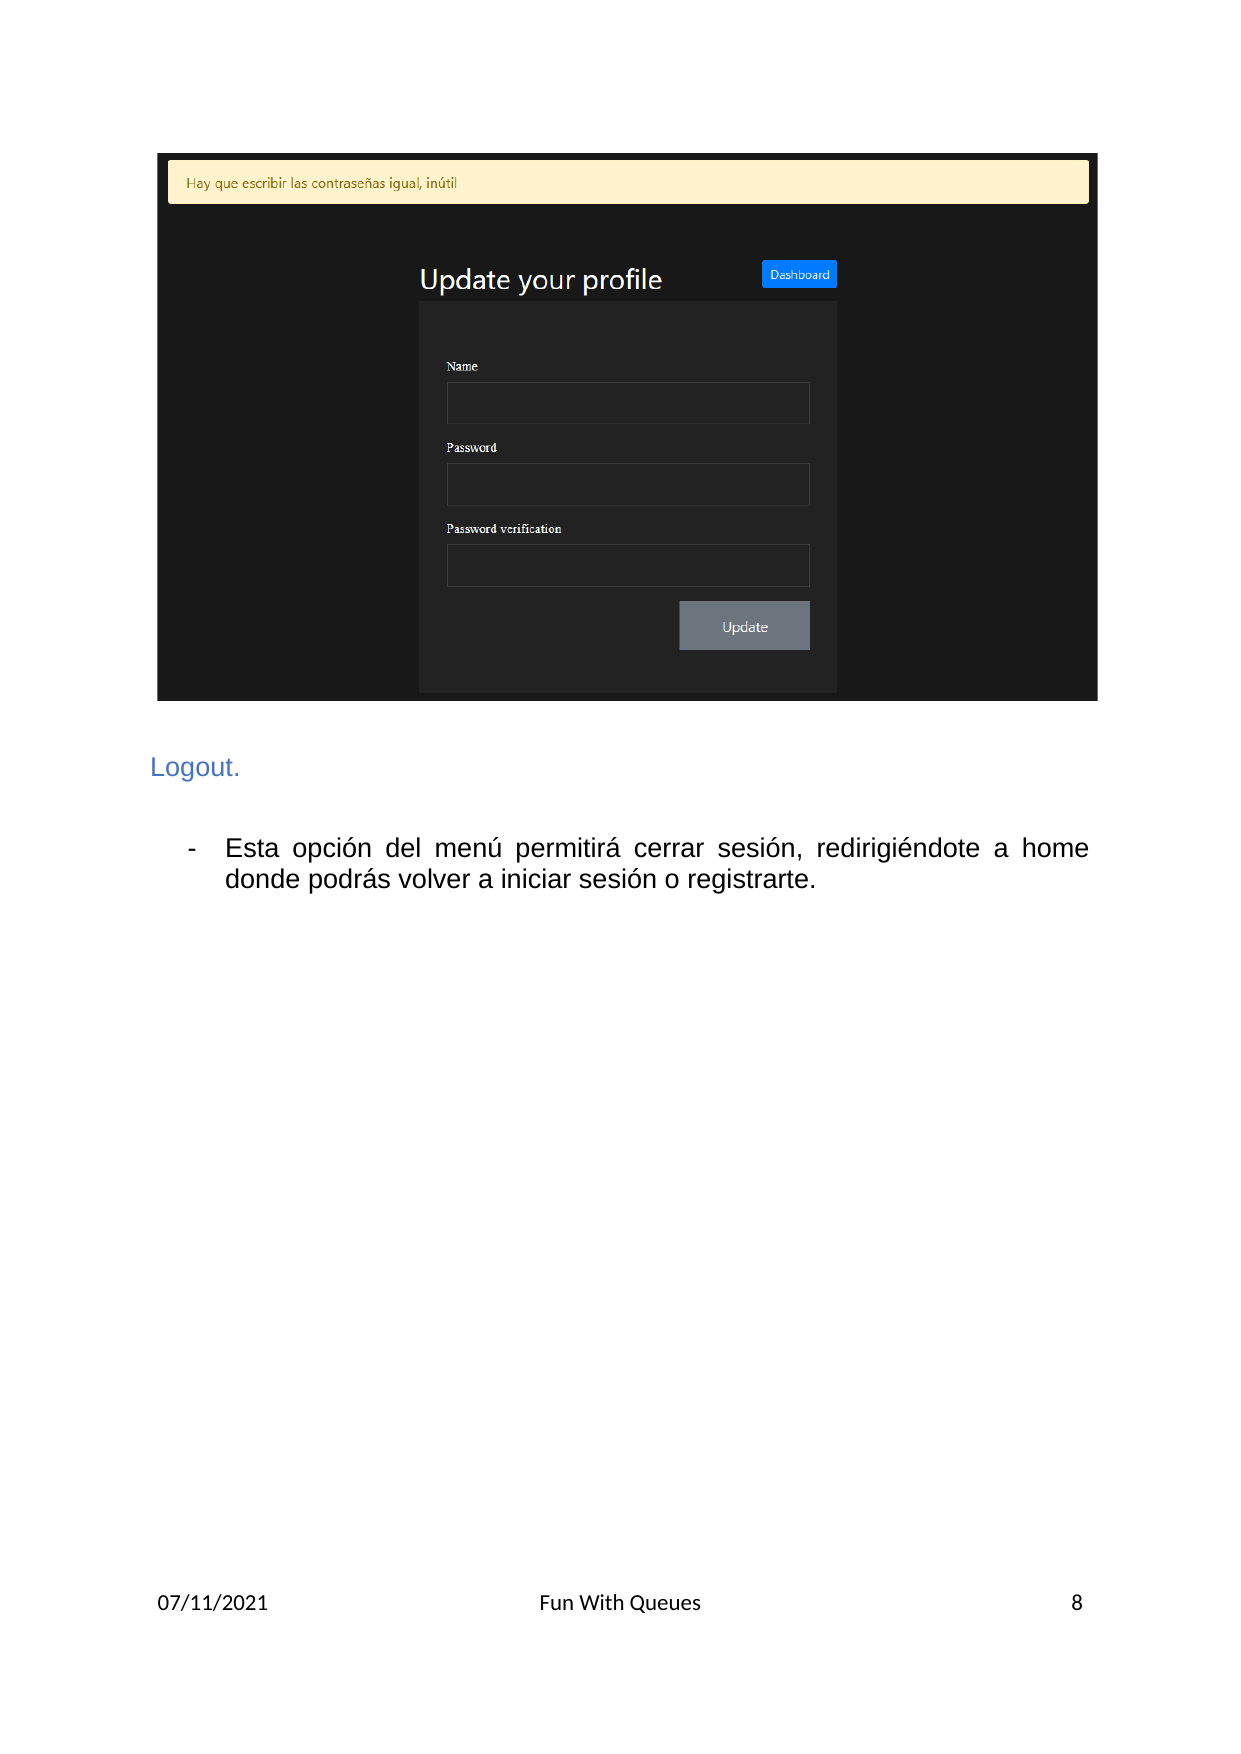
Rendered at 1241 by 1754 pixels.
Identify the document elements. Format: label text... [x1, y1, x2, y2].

text Logout. [150, 751, 1090, 782]
list Esta opción del menú permitirá cerrar sesión, redirigiéndote a home donde podrás volver a iniciar sesión o registrarte. [187, 832, 1090, 894]
